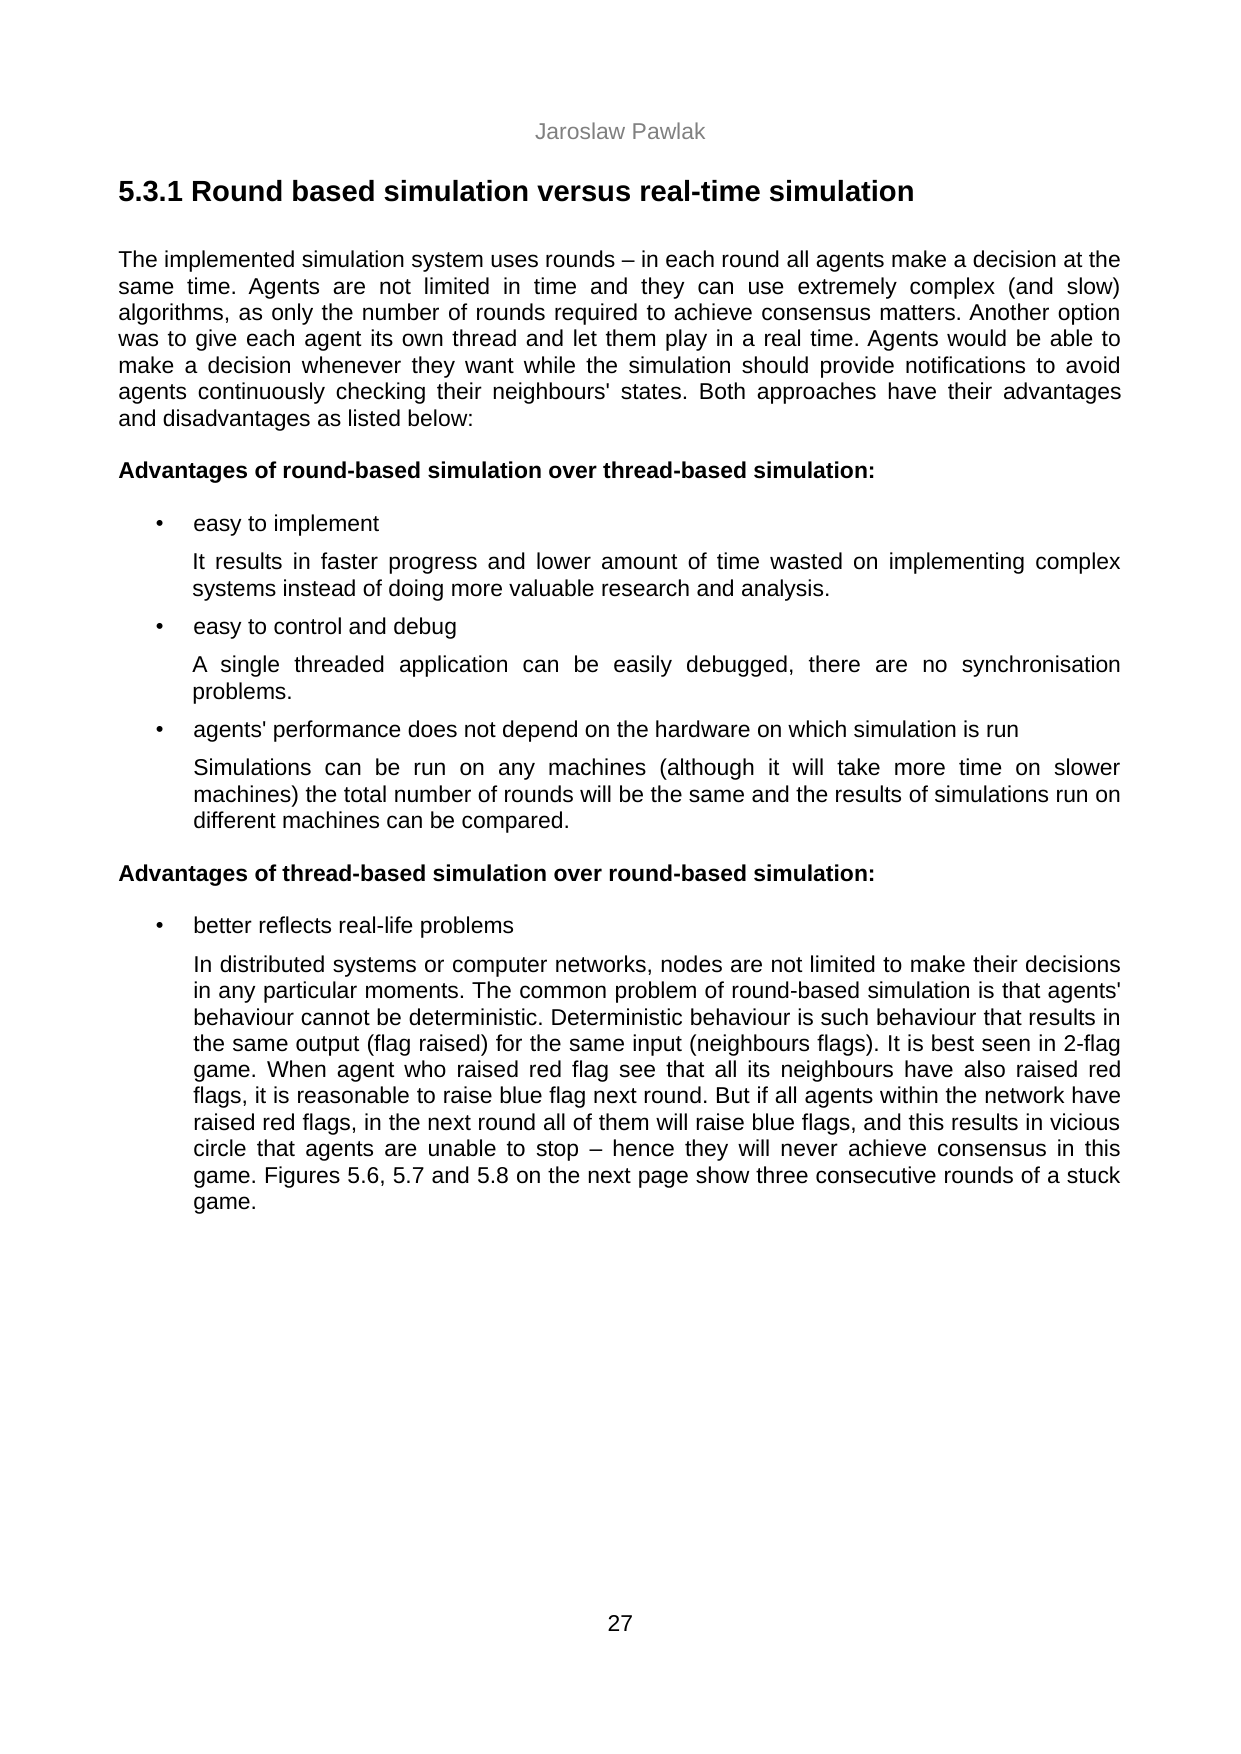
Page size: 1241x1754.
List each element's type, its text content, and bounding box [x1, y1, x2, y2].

text Advantages of thread-based simulation over round-based simulation: [118, 860, 1122, 886]
list easy to implement [156, 510, 1122, 536]
text The implemented simulation system uses rounds – in each round all agents make a decision at the same time. Agents are not limited in time and they can use extremely complex (and slow) algorithms, as only the number of rounds required to achieve consensus matters. Another option was to give each agent its own thread and let them play in a real time. Agents would be able to make a decision whenever they want while the simulation should provide notifications to avoid agents continuously checking their neighbours' states. Both approaches have their advantages and disadvantages as listed below: [118, 246, 1122, 431]
list In distributed systems or computer networks, nodes are not limited to make their decisions in any particular moments. The common problem of round-based simulation is that agents' behaviour cannot be deterministic. Deterministic behaviour is such behaviour that results in the same output (flag raised) for the same input (neighbours flags). It is best seen in 2-flag game. When agent who raised red flag see that all its neighbours have also raised red flags, it is reasonable to raise blue flag next round. But if all agents within the network have raised red flags, in the next round all of them will raise blue flags, and this results in vicious circle that agents are unable to stop – hence they will never achieve consensus in this game. Figures 5.6, 5.7 and 5.8 on the next page show three consecutive rounds of a stuck game. [156, 951, 1122, 1214]
text A single threaded application can be easily debugged, there are no synchronisation problems. [192, 651, 1122, 704]
text Advantages of round-based simulation over thread-based simulation: [118, 457, 1122, 483]
list Simulations can be run on any machines (although it will take more time on slower machines) the total number of rounds will be the same and the results of simulations run on different machines can be compared. [156, 754, 1122, 833]
list better reflects real-life problems [156, 912, 1122, 939]
text It results in faster progress and lower amount of time wasted on implementing complex systems instead of doing more valuable research and analysis. [192, 548, 1122, 601]
list agents' performance does not depend on the hardware on which simulation is run [156, 716, 1122, 742]
list easy to control and debug [156, 613, 1122, 639]
subtitle 5.3.1 Round based simulation versus real-time simulation [118, 174, 1122, 207]
